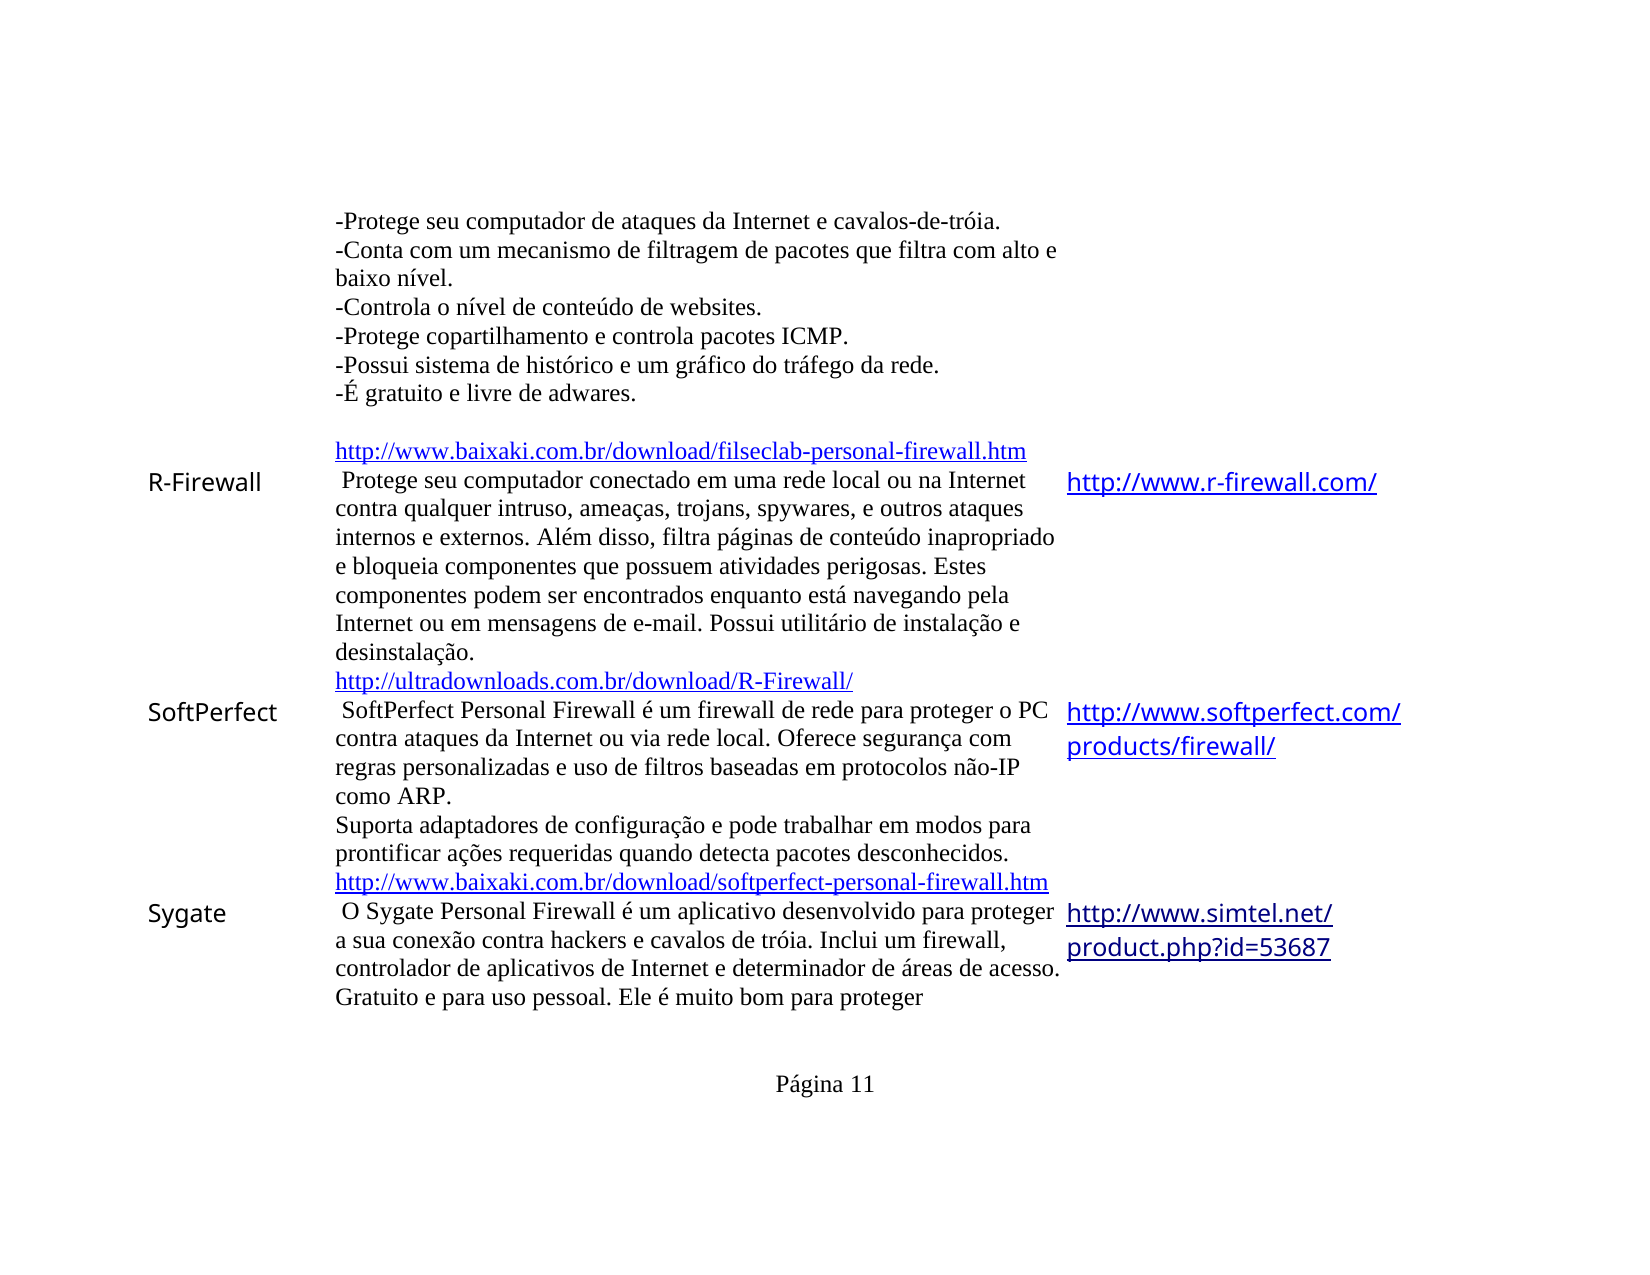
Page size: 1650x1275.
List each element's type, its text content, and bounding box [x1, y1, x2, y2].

table_cell Sygate [148, 930, 335, 1011]
table_cell Filseclab [148, 177, 335, 465]
table_cell http://www.simtel.net/product.php?id=53687 [1066, 964, 1485, 1011]
table_cell http://www.r-firewall.com/ [1066, 499, 1485, 695]
table_cell http://www.filseclab.com/eng/products/firewall.htm [1066, 177, 1485, 465]
table_cell http://www.softperfect.com/products/firewall/ [1066, 763, 1485, 896]
table_cell SoftPerfect [148, 729, 335, 896]
table_cell R-Firewall [148, 499, 335, 695]
